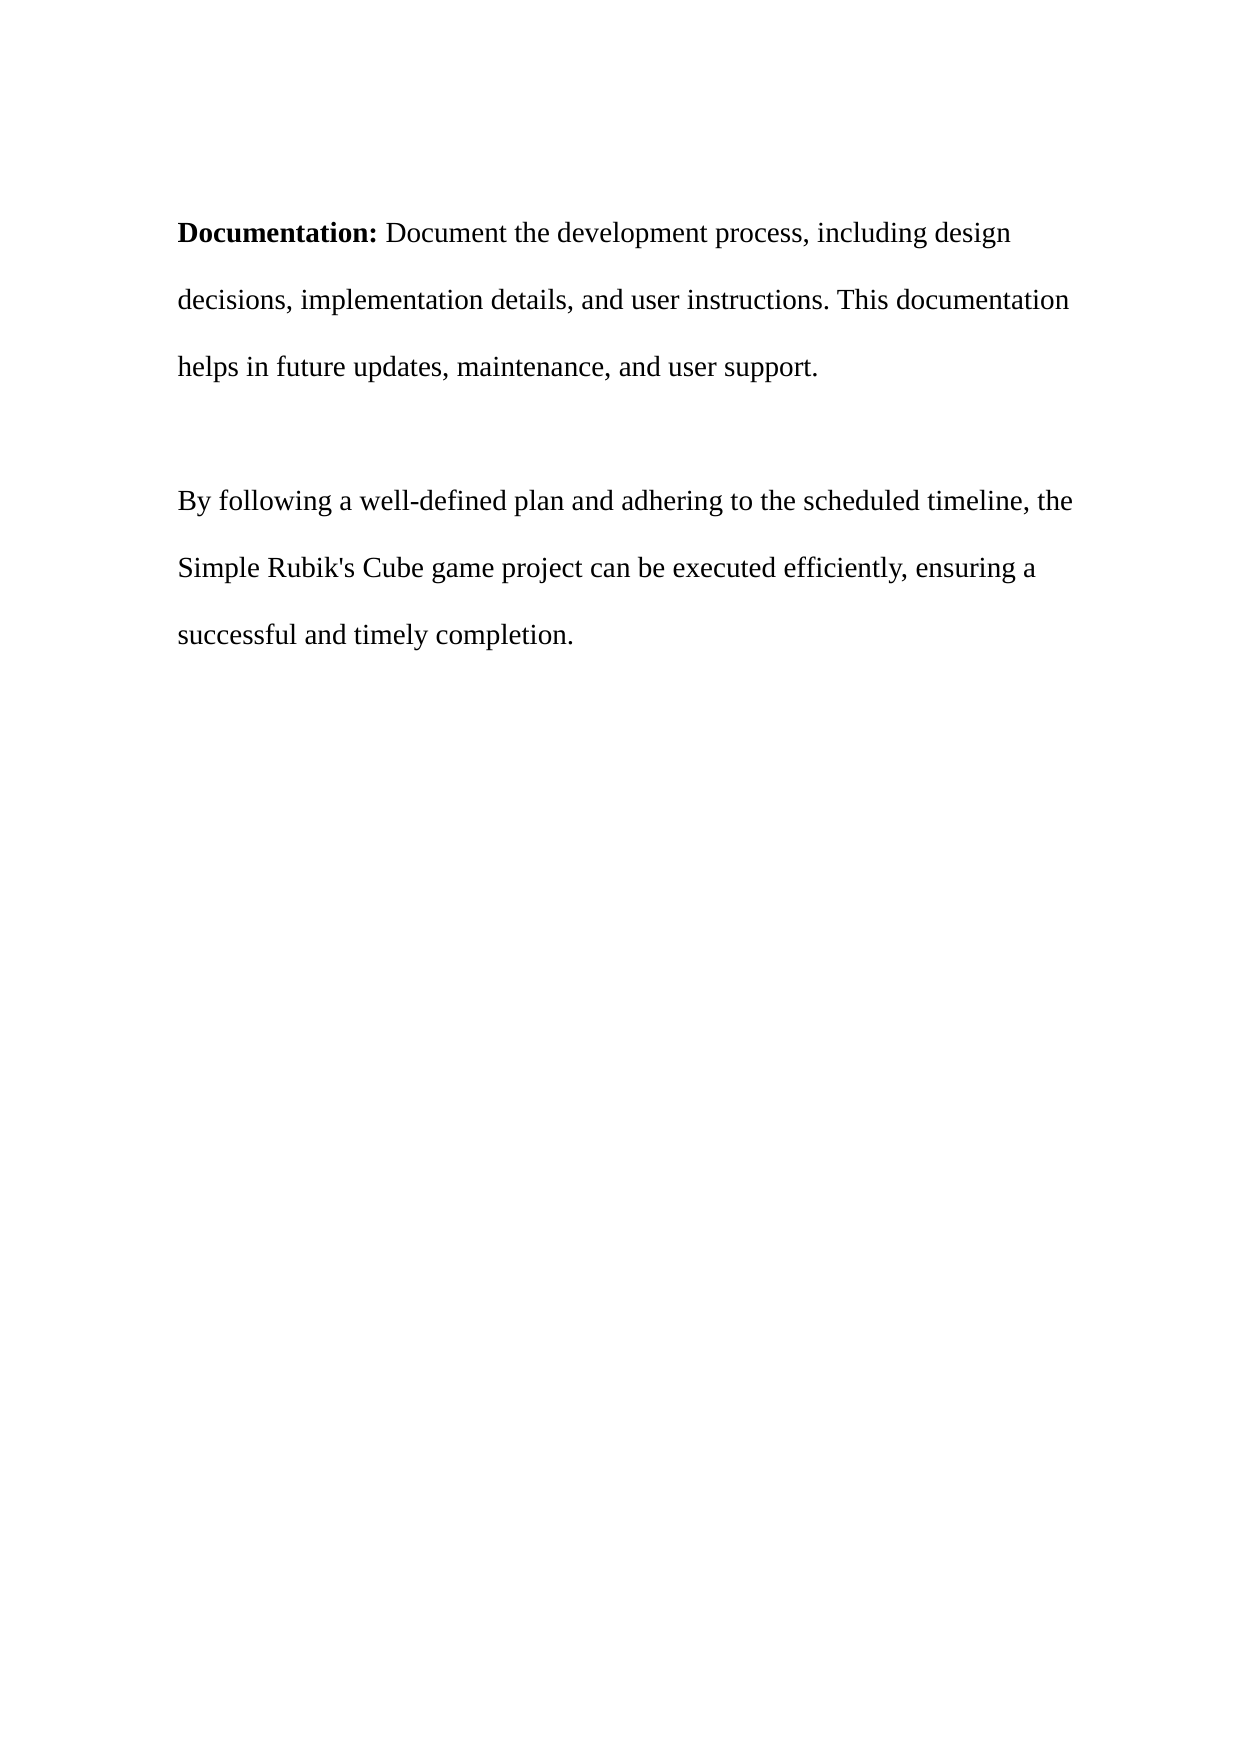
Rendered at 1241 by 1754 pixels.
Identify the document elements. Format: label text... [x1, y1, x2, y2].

text By following a well-defined plan and adhering to the scheduled timeline, the Simple Rubik's Cube game project can be executed efficiently, ensuring a successful and timely completion. [177, 483, 1122, 651]
text Documentation: Document the development process, including design decisions, implementation details, and user instructions. This documentation helps in future updates, maintenance, and user support. [177, 215, 1122, 382]
